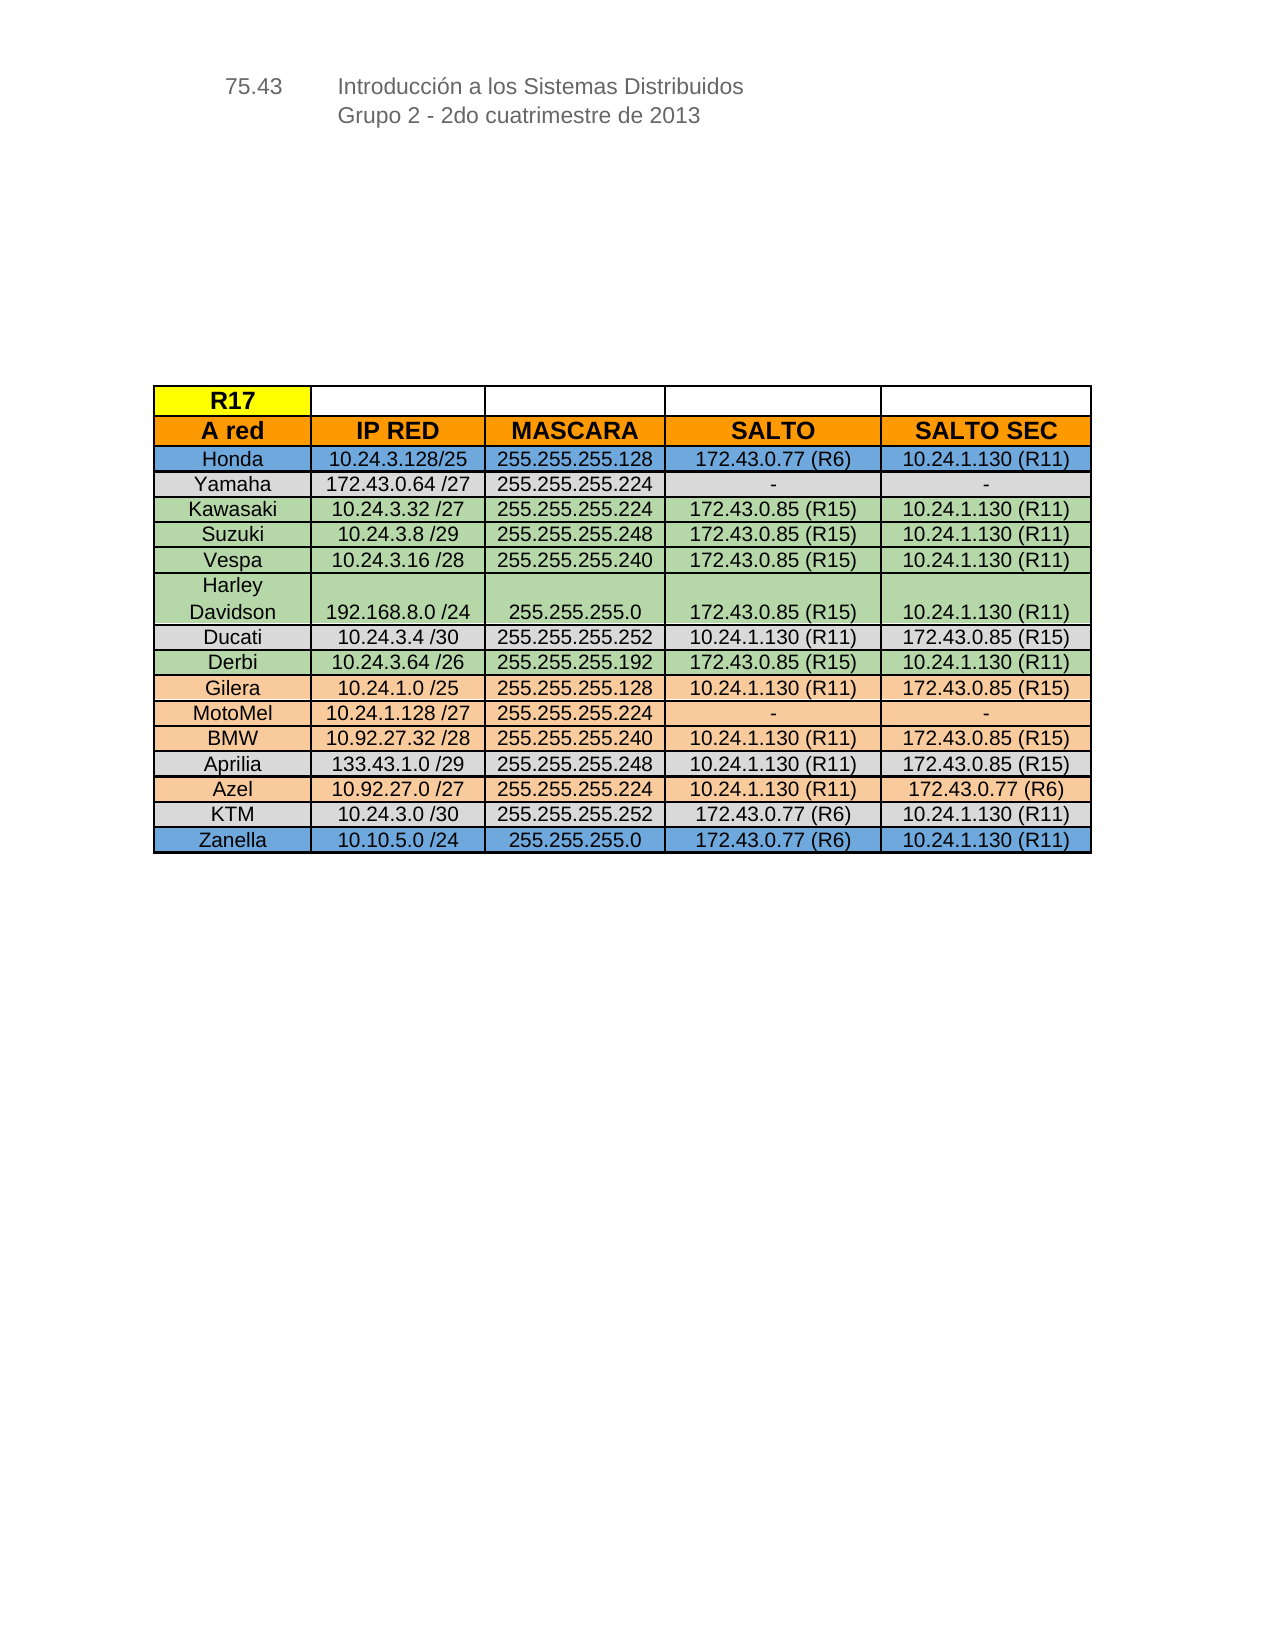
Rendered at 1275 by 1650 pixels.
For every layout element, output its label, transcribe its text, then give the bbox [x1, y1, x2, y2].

table_cell 10.92.27.0 /27 [312, 778, 484, 801]
table_cell - [882, 702, 1090, 725]
table_cell 255.255.255.240 [486, 727, 664, 750]
table_cell 10.24.3.64 /26 [312, 651, 484, 674]
table_cell SALTO [666, 417, 880, 445]
table_cell Zanella [155, 828, 310, 851]
table_cell Suzuki [155, 523, 310, 546]
table_cell 255.255.255.248 [486, 523, 664, 546]
table_cell 192.168.8.0 /24 [312, 574, 484, 623]
table_cell Vespa [155, 548, 310, 572]
table_cell 172.43.0.85 (R15) [666, 574, 880, 623]
table_cell Aprilia [155, 752, 310, 775]
table_cell Azel [155, 778, 310, 801]
table_cell 172.43.0.85 (R15) [882, 727, 1090, 750]
table_cell 255.255.255.252 [486, 626, 664, 649]
table_cell 10.24.1.130 (R11) [882, 803, 1090, 826]
table_cell 255.255.255.252 [486, 803, 664, 826]
table_cell 10.24.3.32 /27 [312, 498, 484, 521]
table_cell 10.24.1.130 (R11) [882, 548, 1090, 572]
table_header [882, 387, 1090, 415]
table_cell 172.43.0.85 (R15) [666, 651, 880, 674]
table_cell 10.24.1.130 (R11) [666, 752, 880, 775]
table_cell 172.43.0.85 (R15) [882, 626, 1090, 649]
table_cell 172.43.0.85 (R15) [666, 523, 880, 546]
table_cell 10.10.5.0 /24 [312, 828, 484, 851]
table_cell 255.255.255.224 [486, 778, 664, 801]
table_cell - [882, 473, 1090, 496]
table_cell Ducati [155, 626, 310, 649]
table_cell 172.43.0.64 /27 [312, 473, 484, 496]
table_cell IP RED [312, 417, 484, 445]
table_cell Yamaha [155, 473, 310, 496]
table_cell 10.24.3.128/25 [312, 447, 484, 470]
table_cell Harley Davidson [155, 574, 310, 623]
table_header R17 [155, 387, 310, 415]
table_cell 255.255.255.0 [486, 574, 664, 623]
table_cell MASCARA [486, 417, 664, 445]
table_cell SALTO SEC [882, 417, 1090, 445]
table_cell 10.24.1.130 (R11) [882, 498, 1090, 521]
table_cell 10.24.3.16 /28 [312, 548, 484, 572]
table_cell 133.43.1.0 /29 [312, 752, 484, 775]
table_cell - [666, 473, 880, 496]
table_cell 10.24.1.130 (R11) [882, 447, 1090, 470]
table_cell 255.255.255.224 [486, 702, 664, 725]
table_cell 255.255.255.128 [486, 676, 664, 699]
table_cell MotoMel [155, 702, 310, 725]
table_header [666, 387, 880, 415]
table_cell 255.255.255.224 [486, 498, 664, 521]
table_cell 10.24.1.128 /27 [312, 702, 484, 725]
table_header [312, 387, 484, 415]
table_cell 172.43.0.85 (R15) [666, 498, 880, 521]
table_cell 172.43.0.77 (R6) [882, 778, 1090, 801]
table_cell 172.43.0.85 (R15) [882, 752, 1090, 775]
table_cell 255.255.255.240 [486, 548, 664, 572]
table_cell A red [155, 417, 310, 445]
table_cell 172.43.0.77 (R6) [666, 803, 880, 826]
table_cell 10.24.1.130 (R11) [666, 727, 880, 750]
table_cell 172.43.0.77 (R6) [666, 447, 880, 470]
table_cell 172.43.0.85 (R15) [666, 548, 880, 572]
table_cell 255.255.255.192 [486, 651, 664, 674]
table_cell Derbi [155, 651, 310, 674]
table_cell 10.24.3.4 /30 [312, 626, 484, 649]
table_cell Honda [155, 447, 310, 470]
table_cell 10.92.27.32 /28 [312, 727, 484, 750]
table_cell 10.24.1.130 (R11) [882, 651, 1090, 674]
table_cell 255.255.255.128 [486, 447, 664, 470]
table_cell 172.43.0.85 (R15) [882, 676, 1090, 699]
table_cell 10.24.1.130 (R11) [882, 523, 1090, 546]
table_cell Kawasaki [155, 498, 310, 521]
table_cell 10.24.1.0 /25 [312, 676, 484, 699]
table_cell KTM [155, 803, 310, 826]
table_cell 10.24.1.130 (R11) [666, 626, 880, 649]
table_cell 10.24.1.130 (R11) [882, 828, 1090, 851]
table_cell 10.24.1.130 (R11) [666, 676, 880, 699]
table_header [486, 387, 664, 415]
table_cell 10.24.1.130 (R11) [882, 574, 1090, 623]
table_cell 172.43.0.77 (R6) [666, 828, 880, 851]
table_cell 10.24.3.8 /29 [312, 523, 484, 546]
table_cell - [666, 702, 880, 725]
table_cell 255.255.255.248 [486, 752, 664, 775]
table_cell Gilera [155, 676, 310, 699]
table_cell 255.255.255.224 [486, 473, 664, 496]
table_cell 255.255.255.0 [486, 828, 664, 851]
table_cell 10.24.3.0 /30 [312, 803, 484, 826]
table_cell 10.24.1.130 (R11) [666, 778, 880, 801]
table_cell BMW [155, 727, 310, 750]
